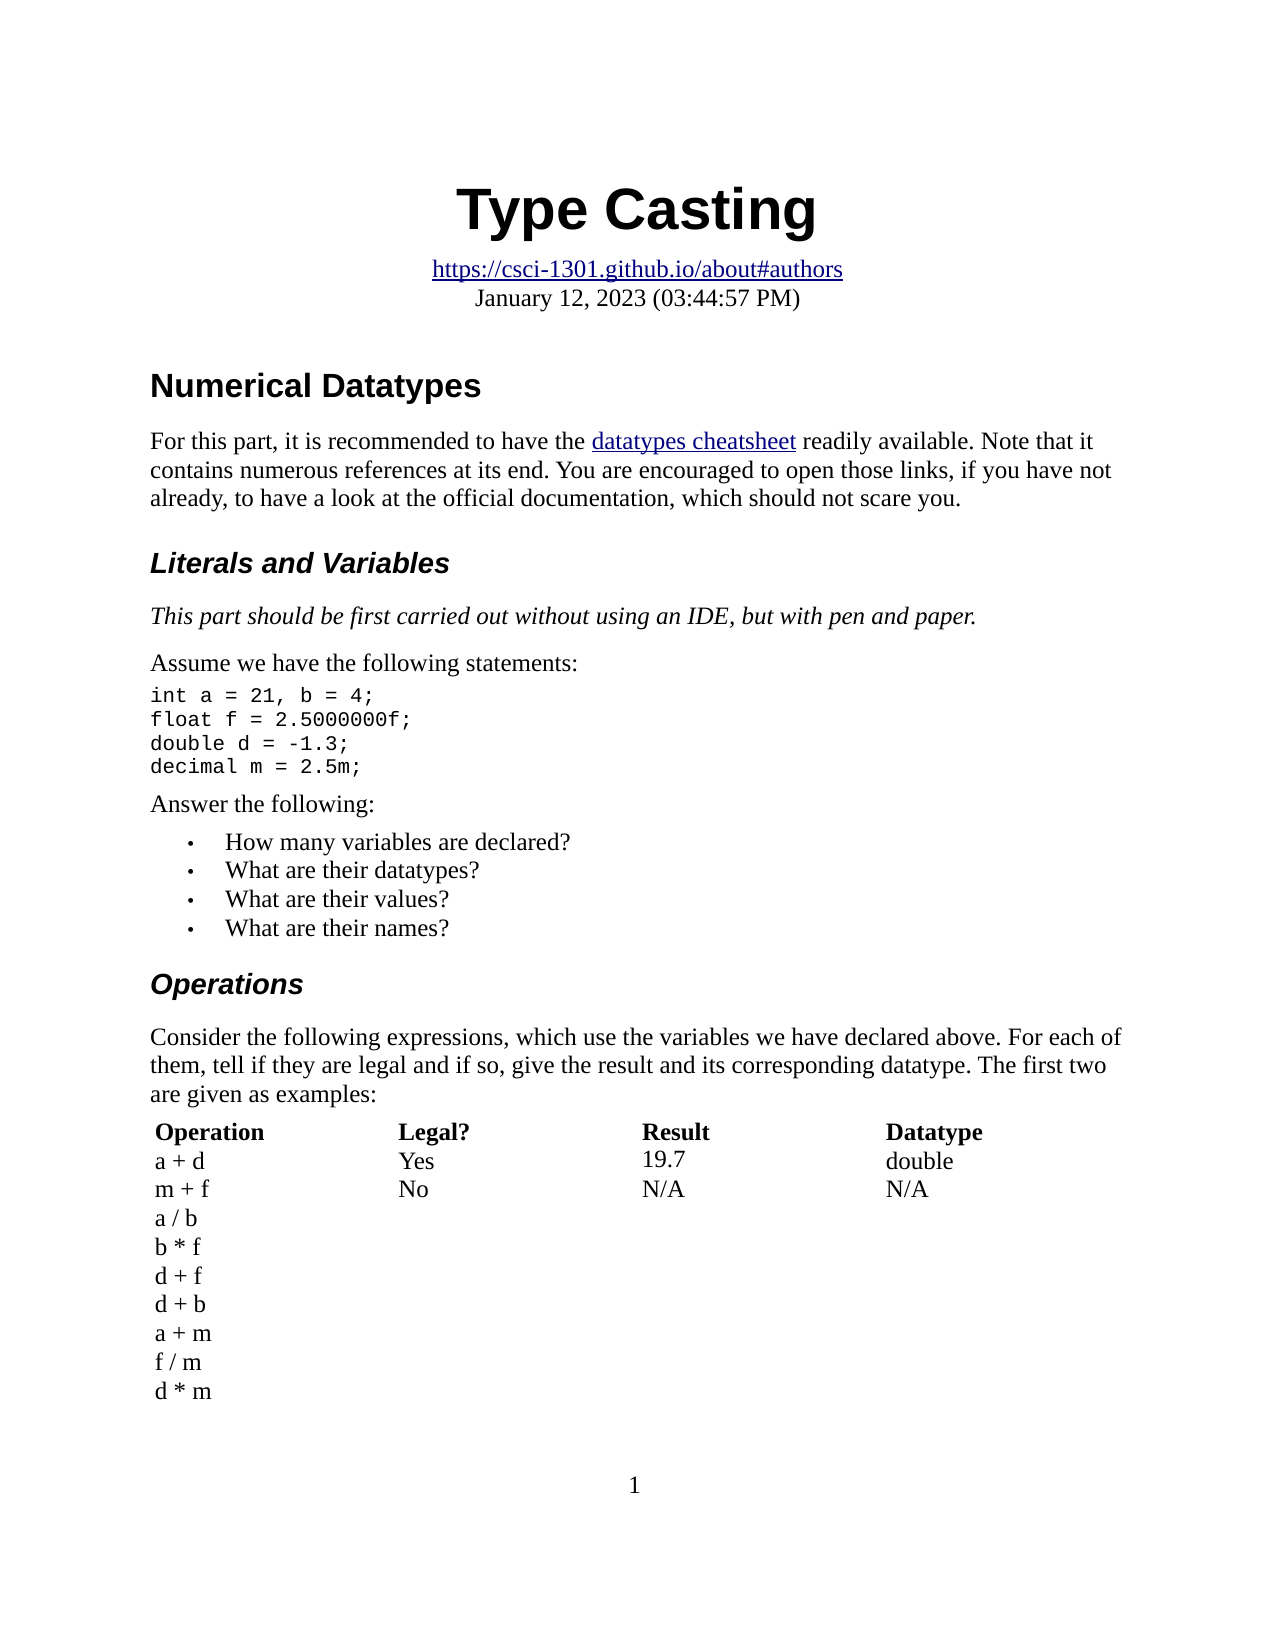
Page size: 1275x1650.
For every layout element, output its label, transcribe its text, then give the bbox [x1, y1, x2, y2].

table_cell b * f [150, 1232, 394, 1261]
list What are their names? [187, 913, 1125, 942]
table_cell [638, 1290, 881, 1318]
text January 12, 2023 (03:44:57 PM) [150, 283, 1125, 312]
text Consider the following expressions, which use the variables we have declared above. For each of them, tell if they are legal and if so, give the result and its corresponding datatype. The first two are given as examples: [150, 1022, 1125, 1108]
table_cell [394, 1376, 637, 1404]
list What are their datatypes? [187, 856, 1125, 884]
table_cell m + f [150, 1175, 394, 1203]
table_cell [394, 1261, 637, 1289]
table_header Datatype [881, 1117, 1125, 1146]
text https://csci-1301.github.io/about#authors [150, 254, 1125, 283]
table_header Result [638, 1117, 881, 1146]
table_cell [638, 1376, 881, 1404]
table_cell double [881, 1146, 1125, 1174]
table_cell [394, 1290, 637, 1318]
subtitle Numerical Datatypes [150, 366, 1125, 404]
table_cell [881, 1347, 1125, 1376]
table_cell d + f [150, 1261, 394, 1289]
table_cell [394, 1203, 637, 1232]
table_cell f / m [150, 1347, 394, 1376]
table_cell a + m [150, 1318, 394, 1347]
table_cell [638, 1203, 881, 1232]
title Type Casting [150, 175, 1125, 242]
table_cell d * m [150, 1376, 394, 1404]
table_cell [638, 1146, 881, 1174]
table_header Legal? [394, 1117, 637, 1146]
text float f = 2.5000000f; [150, 709, 1125, 733]
table_cell [638, 1232, 881, 1261]
table_cell [394, 1232, 637, 1261]
subtitle Literals and Variables [150, 546, 1125, 580]
subtitle Operations [150, 967, 1125, 1000]
table_cell [881, 1318, 1125, 1347]
table_cell N/A [881, 1175, 1125, 1203]
table_cell [638, 1318, 881, 1347]
text Answer the following: [150, 789, 1125, 818]
list What are their values? [187, 884, 1125, 913]
table_header Operation [150, 1117, 394, 1146]
text int a = 21, b = 4; [150, 686, 1125, 709]
table_cell a / b [150, 1203, 394, 1232]
table_cell a + d [150, 1146, 394, 1174]
text decimal m = 2.5m; [150, 756, 1125, 780]
text This part should be first carried out without using an IDE, but with pen and paper. [150, 601, 1125, 630]
text Assume we have the following statements: [150, 648, 1125, 677]
list How many variables are declared? [187, 827, 1125, 856]
text double d = -1.3; [150, 733, 1125, 756]
table_cell Yes [394, 1146, 637, 1174]
table_cell [638, 1261, 881, 1289]
table_cell No [394, 1175, 637, 1203]
table_cell [394, 1347, 637, 1376]
table_cell d + b [150, 1290, 394, 1318]
table_cell [881, 1376, 1125, 1404]
table_cell [394, 1318, 637, 1347]
table_cell [638, 1347, 881, 1376]
table_cell [881, 1232, 1125, 1261]
table_cell [881, 1261, 1125, 1289]
table_cell [881, 1203, 1125, 1232]
table_cell N/A [638, 1175, 881, 1203]
table_cell [881, 1290, 1125, 1318]
text For this part, it is recommended to have the datatypes cheatsheet readily available. Note that it contains numerous references at its end. You are encouraged to open those links, if you have not already, to have a look at the official documentation, which should not scare you. [150, 426, 1125, 512]
